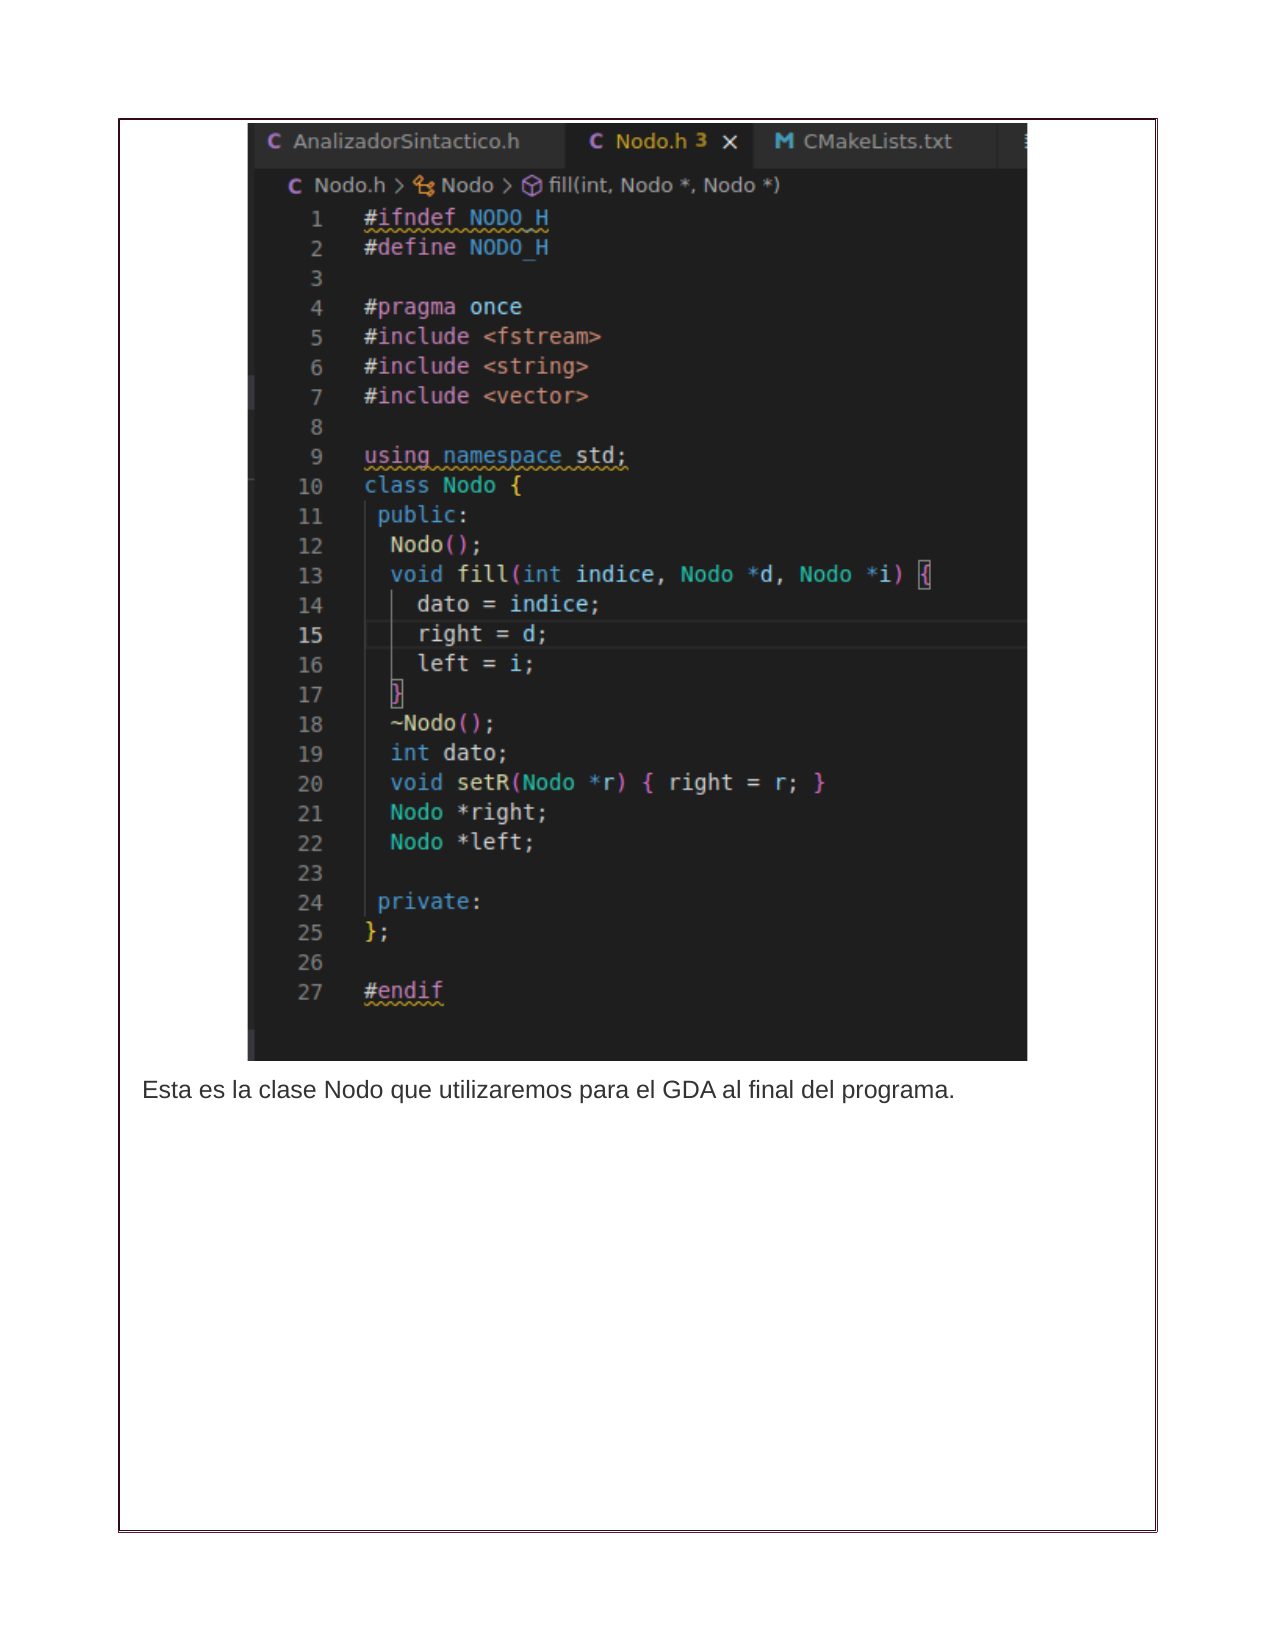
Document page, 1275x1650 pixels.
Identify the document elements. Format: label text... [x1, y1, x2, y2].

text Esta es la clase Nodo que utilizaremos para el GDA al final del programa. [142, 680, 1124, 1104]
picture [247, 123, 1028, 1061]
